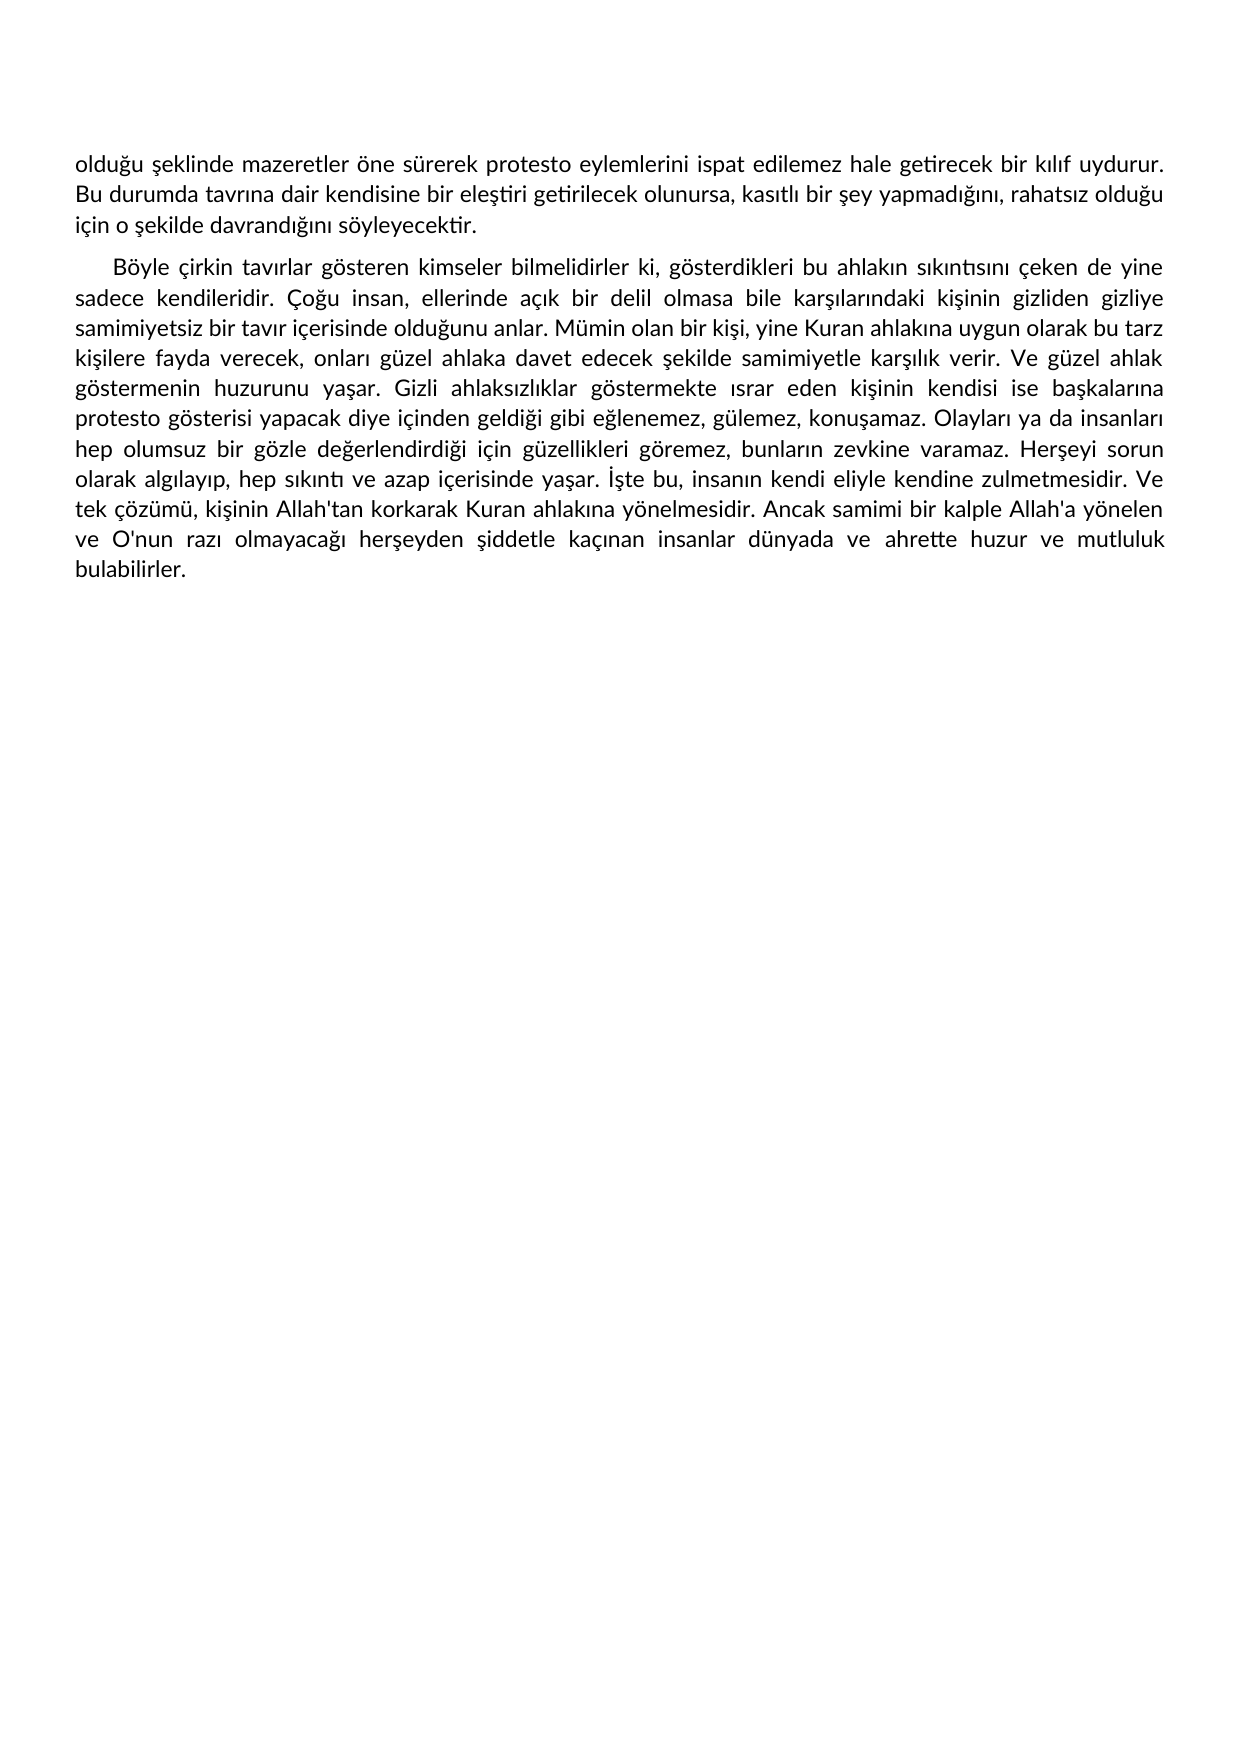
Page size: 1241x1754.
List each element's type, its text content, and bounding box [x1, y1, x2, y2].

text Böyle çirkin tavırlar gösteren kimseler bilmelidirler ki, gösterdikleri bu ahlakın sıkıntısını çeken de yine sadece kendileridir. Çoğu insan, ellerinde açık bir delil olmasa bile karşılarındaki kişinin gizliden gizliye samimiyetsiz bir tavır içerisinde olduğunu anlar. Mümin olan bir kişi, yine Kuran ahlakına uygun olarak bu tarz kişilere fayda verecek, onları güzel ahlaka davet edecek şekilde samimiyetle karşılık verir. Ve güzel ahlak göstermenin huzurunu yaşar. Gizli ahlaksızlıklar göstermekte ısrar eden kişinin kendisi ise başkalarına protesto gösterisi yapacak diye içinden geldiği gibi eğlenemez, gülemez, konuşamaz. Olayları ya da insanları hep olumsuz bir gözle değerlendirdiği için güzellikleri göremez, bunların zevkine varamaz. Herşeyi sorun olarak algılayıp, hep sıkıntı ve azap içerisinde yaşar. İşte bu, insanın kendi eliyle kendine zulmetmesidir. Ve tek çözümü, kişinin Allah'tan korkarak Kuran ahlakına yönelmesidir. Ancak samimi bir kalple Allah'a yönelen ve O'nun razı olmayacağı herşeyden şiddetle kaçınan insanlar dünyada ve ahrette huzur ve mutluluk bulabilirler. [75, 253, 1165, 583]
text olduğu şeklinde mazeretler öne sürerek protesto eylemlerini ispat edilemez hale getirecek bir kılıf uydurur. Bu durumda tavrına dair kendisine bir eleştiri getirilecek olunursa, kasıtlı bir şey yapmadığını, rahatsız olduğu için o şekilde davrandığını söyleyecektir. [75, 150, 1165, 238]
